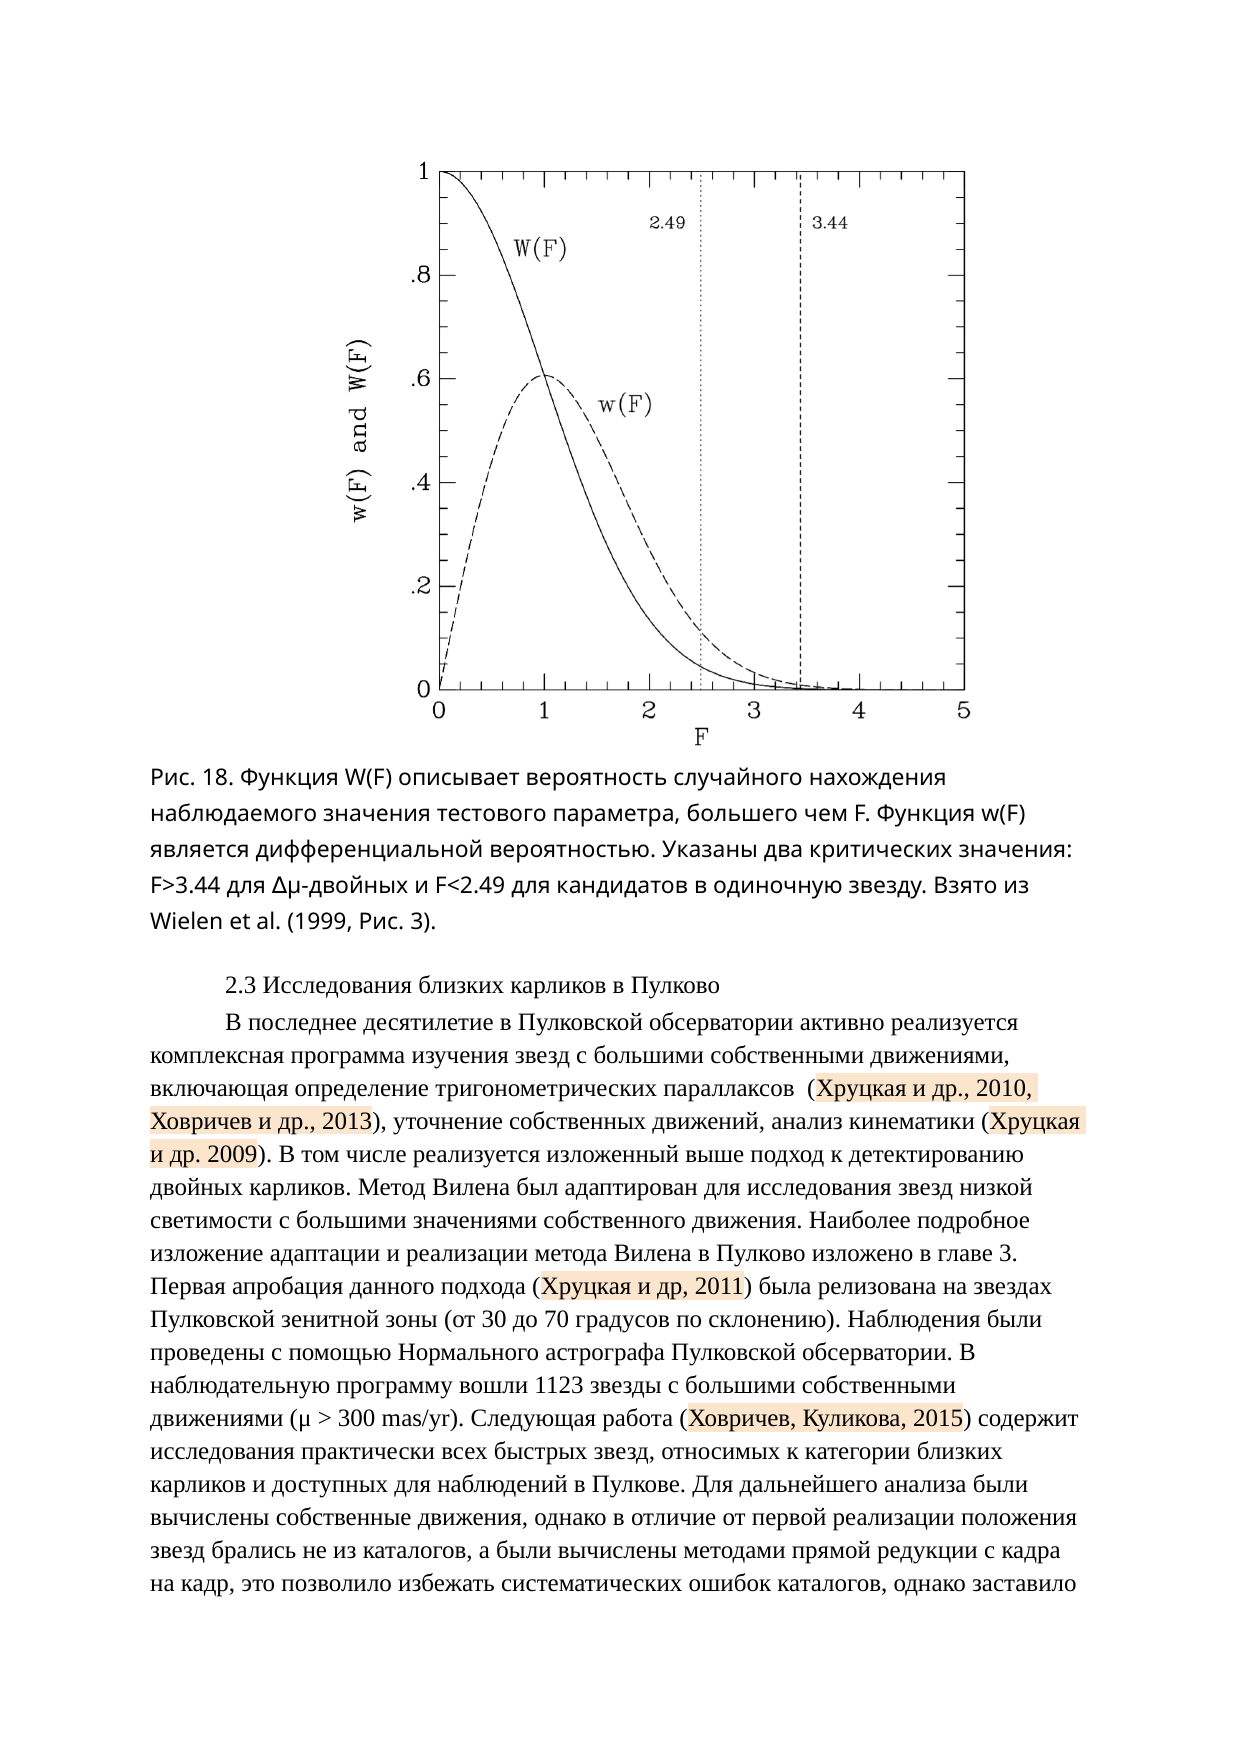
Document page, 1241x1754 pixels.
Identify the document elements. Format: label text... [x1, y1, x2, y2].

picture [335, 150, 980, 757]
text Рис. 18. Функция W(F) описывает вероятность случайного нахождения наблюдаемого значения тестового параметра, большего чем F. Функция w(F) является дифференциальной вероятностью. Указаны два критических значения: F>3.44 для ∆µ-двойных и F<2.49 для кандидатов в одиночную звезду. Взято из Wielen et al. (1999, Рис. 3). [150, 761, 1090, 936]
subtitle 2.3 Исследования близких карликов в Пулково [150, 970, 1090, 998]
text В последнее десятилетие в Пулковской обсерватории активно реализуется комплексная программа изучения звезд с большими собственными движениями, включающая определение тригонометрических параллаксов (Хруцкая и др., 2010, Ховричев и др., 2013), уточнение собственных движений, анализ кинематики (Хруцкая и др. 2009). В том числе реализуется изложенный выше подход к детектированию двойных карликов. Метод Вилена был адаптирован для исследования звезд низкой светимости с большими значениями собственного движения. Наиболее подробное изложение адаптации и реализации метода Вилена в Пулково изложено в главе 3. Первая апробация данного подхода (Хруцкая и др, 2011) была релизована на звездах Пулковской зенитной зоны (от 30 до 70 градусов по склонению). Наблюдения были проведены с помощью Нормального астрографа Пулковской обсерватории. В наблюдательную программу вошли 1123 звезды с большими собственными движениями (μ > 300 mas/yr). Следующая работа (Ховричев, Куликова, 2015) содержит исследования практически всех быстрых звезд, относимых к категории близких карликов и доступных для наблюдений в Пулкове. Для дальнейшего анализа были вычислены собственные движения, однако в отличие от первой реализации положения звезд брались не из каталогов, а были вычислены методами прямой редукции с кадра на кадр, это позволило избежать систематических ошибок каталогов, однако заставило [150, 1007, 1090, 1597]
